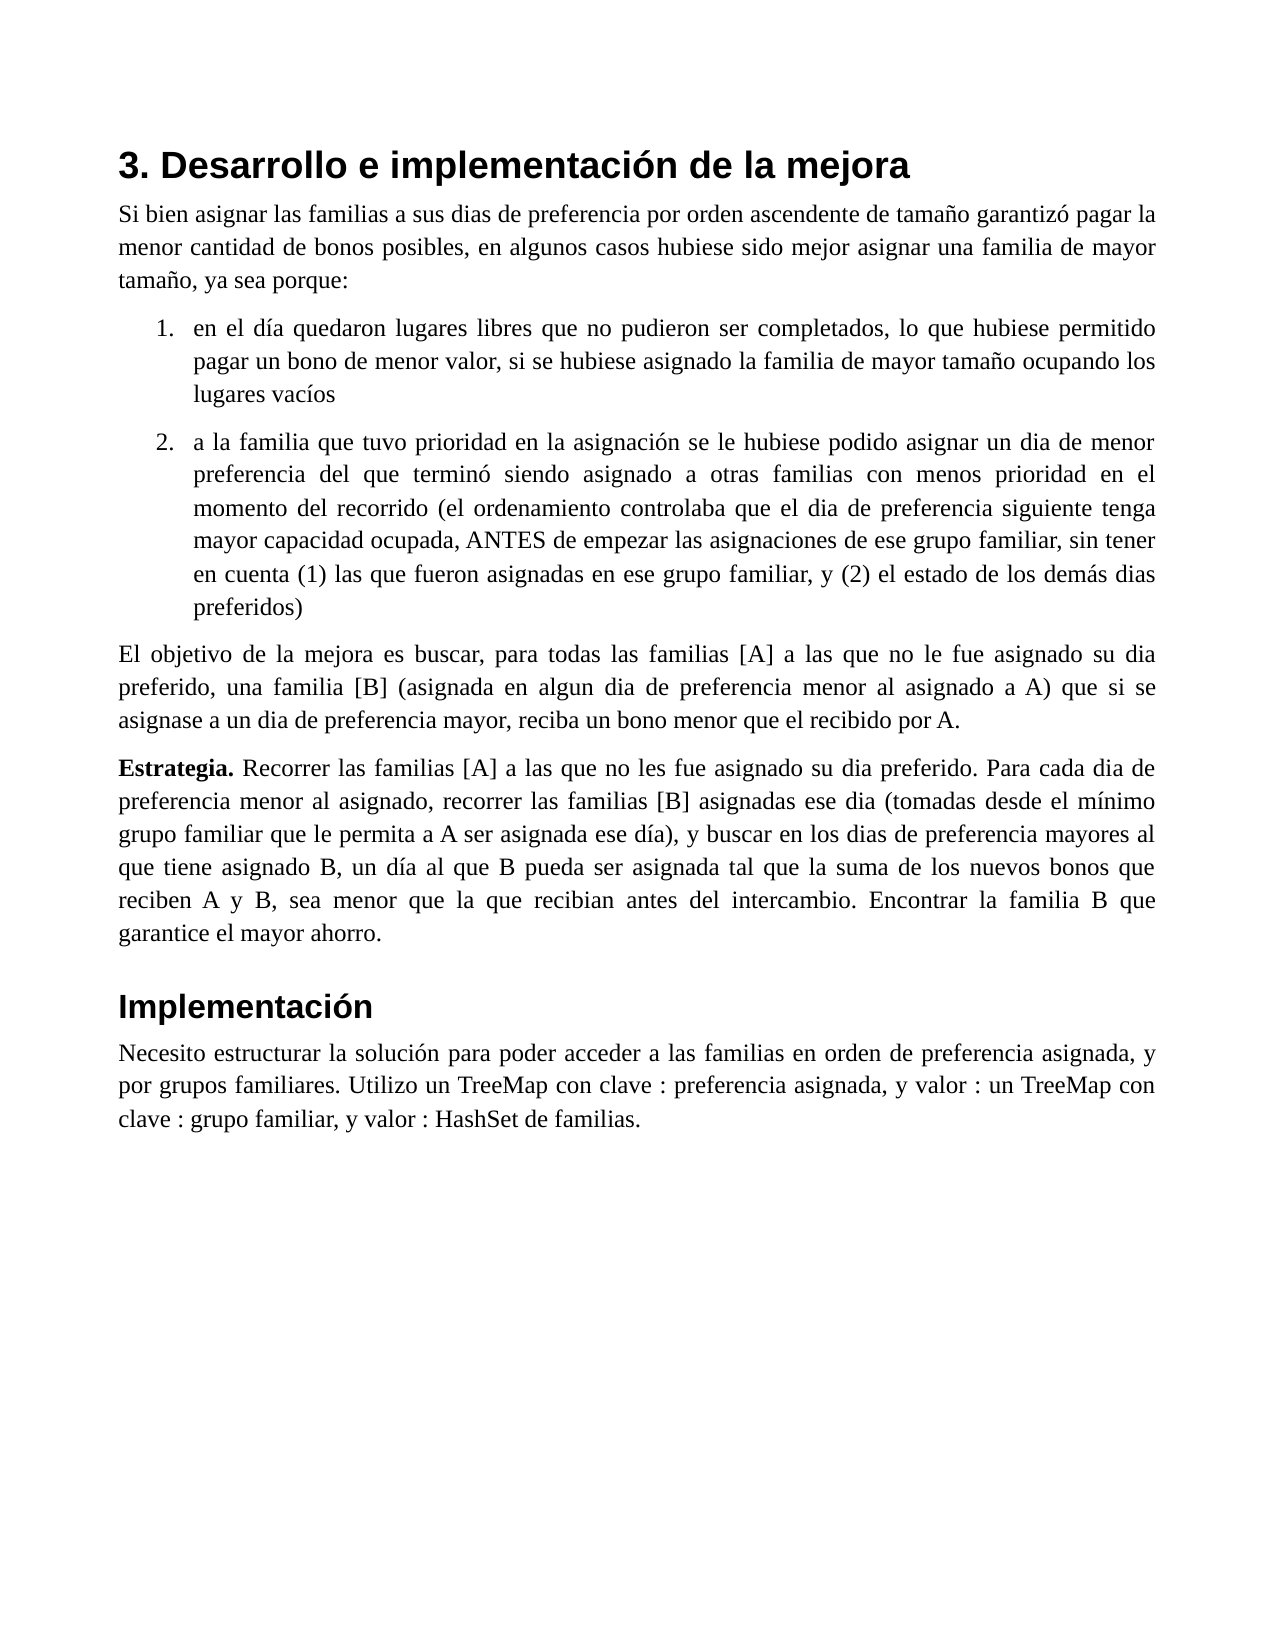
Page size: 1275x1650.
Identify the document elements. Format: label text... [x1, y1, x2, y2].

subtitle 3. Desarrollo e implementación de la mejora [118, 143, 1157, 187]
list en el día quedaron lugares libres que no pudieron ser completados, lo que hubiese permitido pagar un bono de menor valor, si se hubiese asignado la familia de mayor tamaño ocupando los lugares vacíos [156, 313, 1157, 408]
subtitle Implementación [118, 986, 1157, 1025]
text Estrategia. Recorrer las familias [A] a las que no les fue asignado su dia preferido. Para cada dia de preferencia menor al asignado, recorrer las familias [B] asignadas ese dia (tomadas desde el mínimo grupo familiar que le permita a A ser asignada ese día), y buscar en los dias de preferencia mayores al que tiene asignado B, un día al que B pueda ser asignada tal que la suma de los nuevos bonos que reciben A y B, sea menor que la que recibian antes del intercambio. Encontrar la familia B que garantice el mayor ahorro. [118, 753, 1157, 947]
text El objetivo de la mejora es buscar, para todas las familias [A] a las que no le fue asignado su dia preferido, una familia [B] (asignada en algun dia de preferencia menor al asignado a A) que si se asignase a un dia de preferencia mayor, reciba un bono menor que el recibido por A. [118, 639, 1157, 734]
list a la familia que tuvo prioridad en la asignación se le hubiese podido asignar un dia de menor preferencia del que terminó siendo asignado a otras familias con menos prioridad en el momento del recorrido (el ordenamiento controlaba que el dia de preferencia siguiente tenga mayor capacidad ocupada, ANTES de empezar las asignaciones de ese grupo familiar, sin tener en cuenta (1) las que fueron asignadas en ese grupo familiar, y (2) el estado de los demás dias preferidos) [156, 427, 1157, 620]
text Necesito estructurar la solución para poder acceder a las familias en orden de preferencia asignada, y por grupos familiares. Utilizo un TreeMap con clave : preferencia asignada, y valor : un TreeMap con clave : grupo familiar, y valor : HashSet de familias. [118, 1038, 1157, 1132]
text Si bien asignar las familias a sus dias de preferencia por orden ascendente de tamaño garantizó pagar la menor cantidad de bonos posibles, en algunos casos hubiese sido mejor asignar una familia de mayor tamaño, ya sea porque: [118, 199, 1157, 294]
